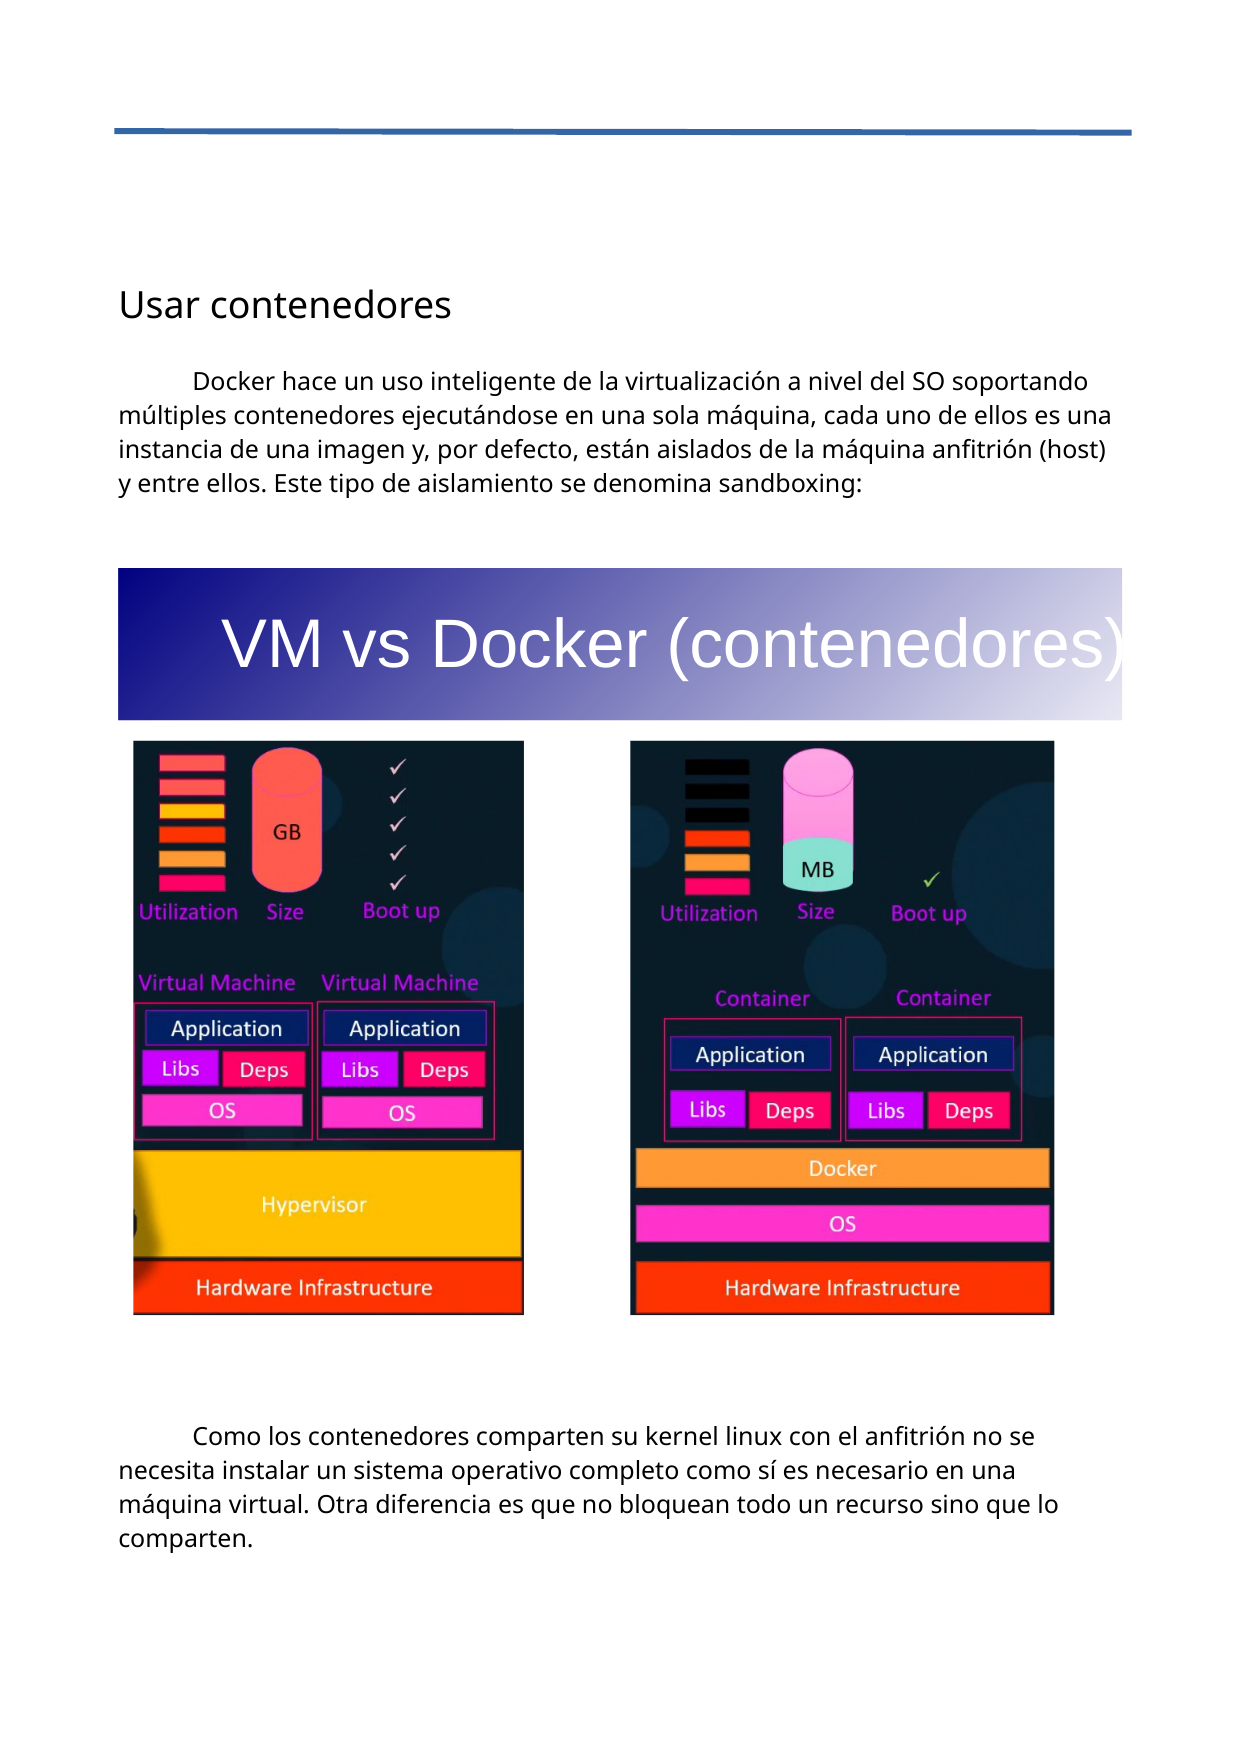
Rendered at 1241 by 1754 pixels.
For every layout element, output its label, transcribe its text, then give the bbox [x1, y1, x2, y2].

text Como los contenedores comparten su kernel linux con el anfitrión no se necesita instalar un sistema operativo completo como sí es necesario en una máquina virtual. Otra diferencia es que no bloquean todo un recurso sino que lo comparten. [118, 1419, 1122, 1555]
picture [118, 568, 1123, 1317]
text Docker hace un uso inteligente de la virtualización a nivel del SO soportando múltiples contenedores ejecutándose en una sola máquina, cada uno de ellos es una instancia de una imagen y, por defecto, están aislados de la máquina anfitrión (host) y entre ellos. Este tipo de aislamiento se denomina sandboxing: [118, 364, 1122, 500]
text Usar contenedores [118, 278, 1122, 329]
